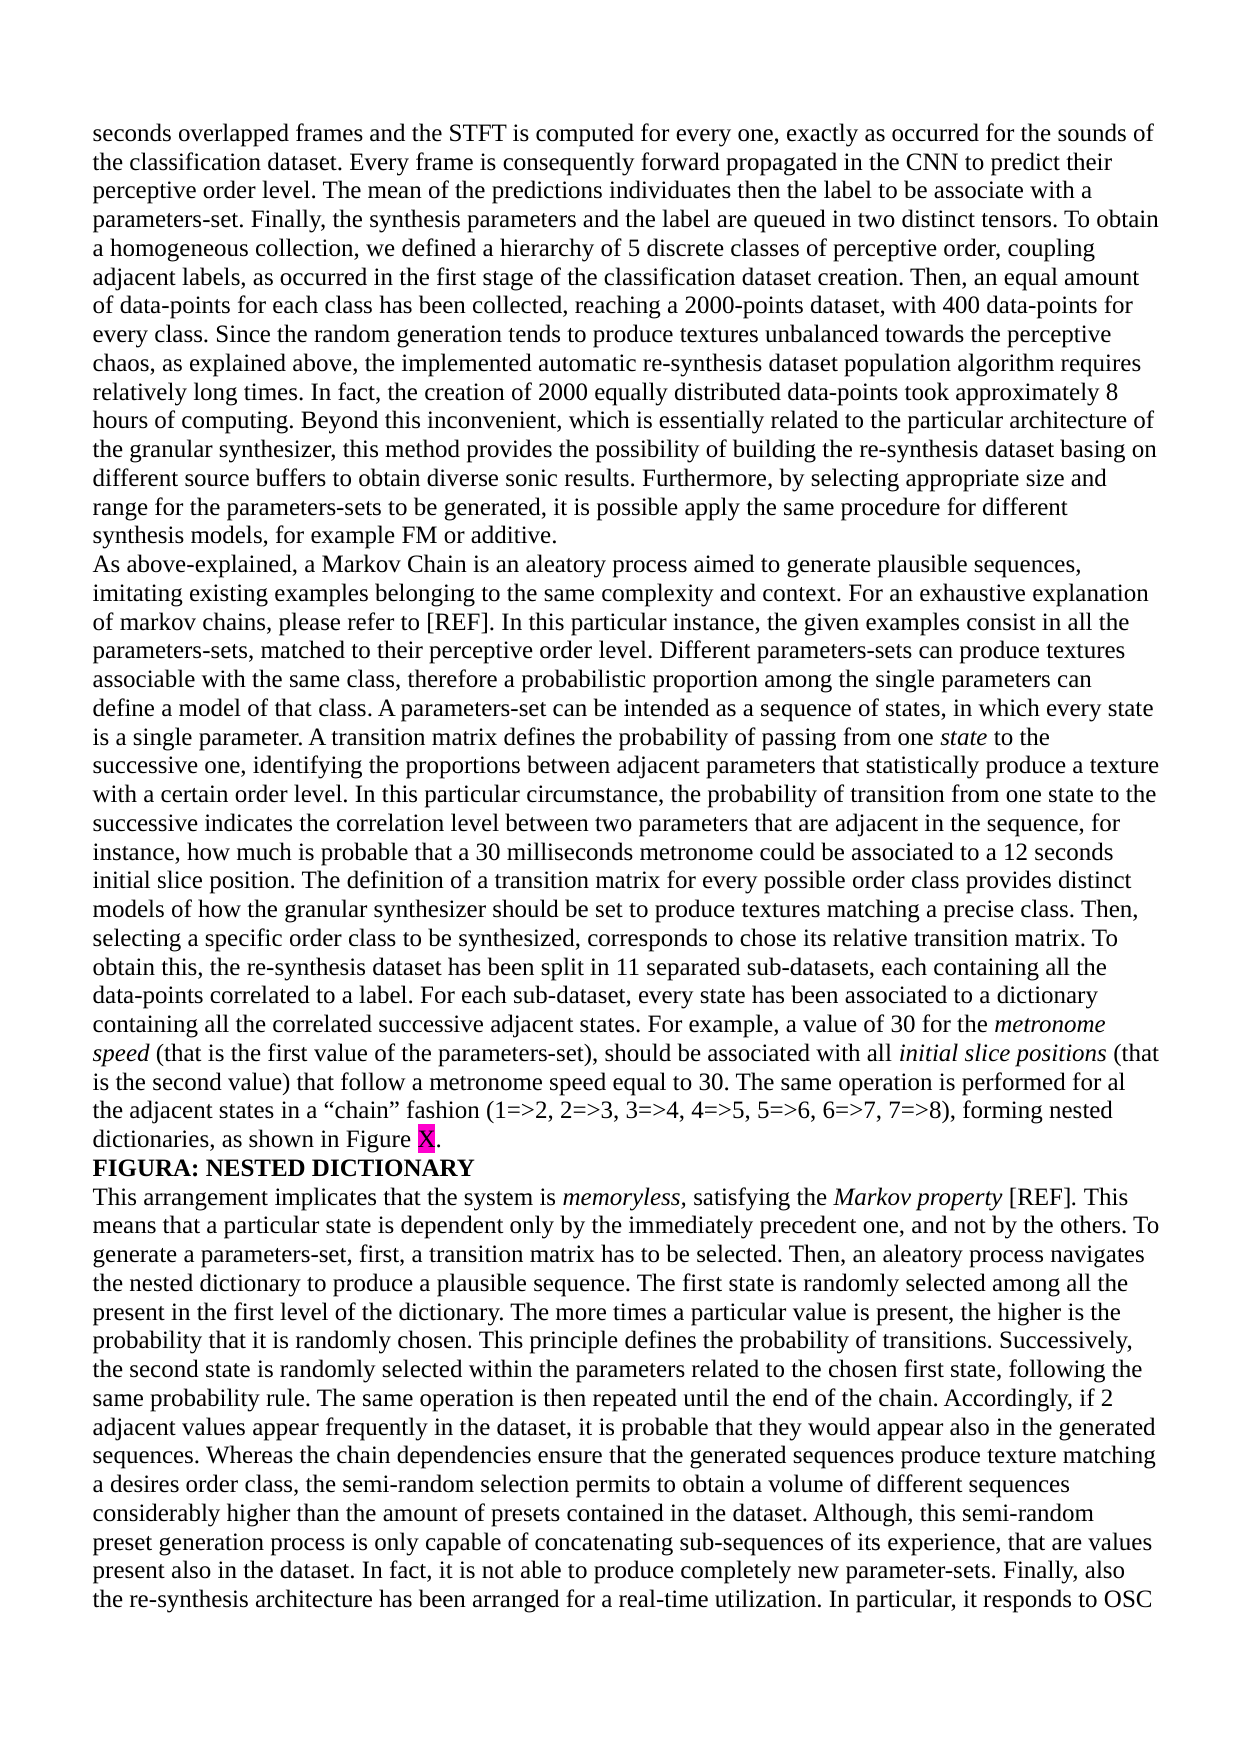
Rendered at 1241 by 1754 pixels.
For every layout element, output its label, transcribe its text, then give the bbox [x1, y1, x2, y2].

text seconds overlapped frames and the STFT is computed for every one, exactly as occurred for the sounds of the classification dataset. Every frame is consequently forward propagated in the CNN to predict their perceptive order level. The mean of the predictions individuates then the label to be associate with a parameters-set. Finally, the synthesis parameters and the label are queued in two distinct tensors. To obtain a homogeneous collection, we defined a hierarchy of 5 discrete classes of perceptive order, coupling adjacent labels, as occurred in the first stage of the classification dataset creation. Then, an equal amount of data-points for each class has been collected, reaching a 2000-points dataset, with 400 data-points for every class. Since the random generation tends to produce textures unbalanced towards the perceptive chaos, as explained above, the implemented automatic re-synthesis dataset population algorithm requires relatively long times. In fact, the creation of 2000 equally distributed data-points took approximately 8 hours of computing. Beyond this inconvenient, which is essentially related to the particular architecture of the granular synthesizer, this method provides the possibility of building the re-synthesis dataset basing on different source buffers to obtain diverse sonic results. Furthermore, by selecting appropriate size and range for the parameters-sets to be generated, it is possible apply the same procedure for different synthesis models, for example FM or additive. [92, 118, 1160, 549]
text FIGURA: NESTED DICTIONARY [92, 1153, 1160, 1182]
text As above-explained, a Markov Chain is an aleatory process aimed to generate plausible sequences, imitating existing examples belonging to the same complexity and context. For an exhaustive explanation of markov chains, please refer to [REF]. In this particular instance, the given examples consist in all the parameters-sets, matched to their perceptive order level. Different parameters-sets can produce textures associable with the same class, therefore a probabilistic proportion among the single parameters can define a model of that class. A parameters-set can be intended as a sequence of states, in which every state is a single parameter. A transition matrix defines the probability of passing from one state to the successive one, identifying the proportions between adjacent parameters that statistically produce a texture with a certain order level. In this particular circumstance, the probability of transition from one state to the successive indicates the correlation level between two parameters that are adjacent in the sequence, for instance, how much is probable that a 30 milliseconds metronome could be associated to a 12 seconds initial slice position. The definition of a transition matrix for every possible order class provides distinct models of how the granular synthesizer should be set to produce textures matching a precise class. Then, selecting a specific order class to be synthesized, corresponds to chose its relative transition matrix. To obtain this, the re-synthesis dataset has been split in 11 separated sub-datasets, each containing all the data-points correlated to a label. For each sub-dataset, every state has been associated to a dictionary containing all the correlated successive adjacent states. For example, a value of 30 for the metronome speed (that is the first value of the parameters-set), should be associated with all initial slice positions (that is the second value) that follow a metronome speed equal to 30. The same operation is performed for al the adjacent states in a “chain” fashion (1=>2, 2=>3, 3=>4, 4=>5, 5=>6, 6=>7, 7=>8), forming nested dictionaries, as shown in Figure X. [92, 549, 1160, 1153]
text This arrangement implicates that the system is memoryless, satisfying the Markov property [REF]. This means that a particular state is dependent only by the immediately precedent one, and not by the others. To generate a parameters-set, first, a transition matrix has to be selected. Then, an aleatory process navigates the nested dictionary to produce a plausible sequence. The first state is randomly selected among all the present in the first level of the dictionary. The more times a particular value is present, the higher is the probability that it is randomly chosen. This principle defines the probability of transitions. Successively, the second state is randomly selected within the parameters related to the chosen first state, following the same probability rule. The same operation is then repeated until the end of the chain. Accordingly, if 2 adjacent values appear frequently in the dataset, it is probable that they would appear also in the generated sequences. Whereas the chain dependencies ensure that the generated sequences produce texture matching a desires order class, the semi-random selection permits to obtain a volume of different sequences considerably higher than the amount of presets contained in the dataset. Although, this semi-random preset generation process is only capable of concatenating sub-sequences of its experience, that are values present also in the dataset. In fact, it is not able to produce completely new parameter-sets. Finally, also the re-synthesis architecture has been arranged for a real-time utilization. In particular, it responds to OSC [92, 1182, 1160, 1613]
